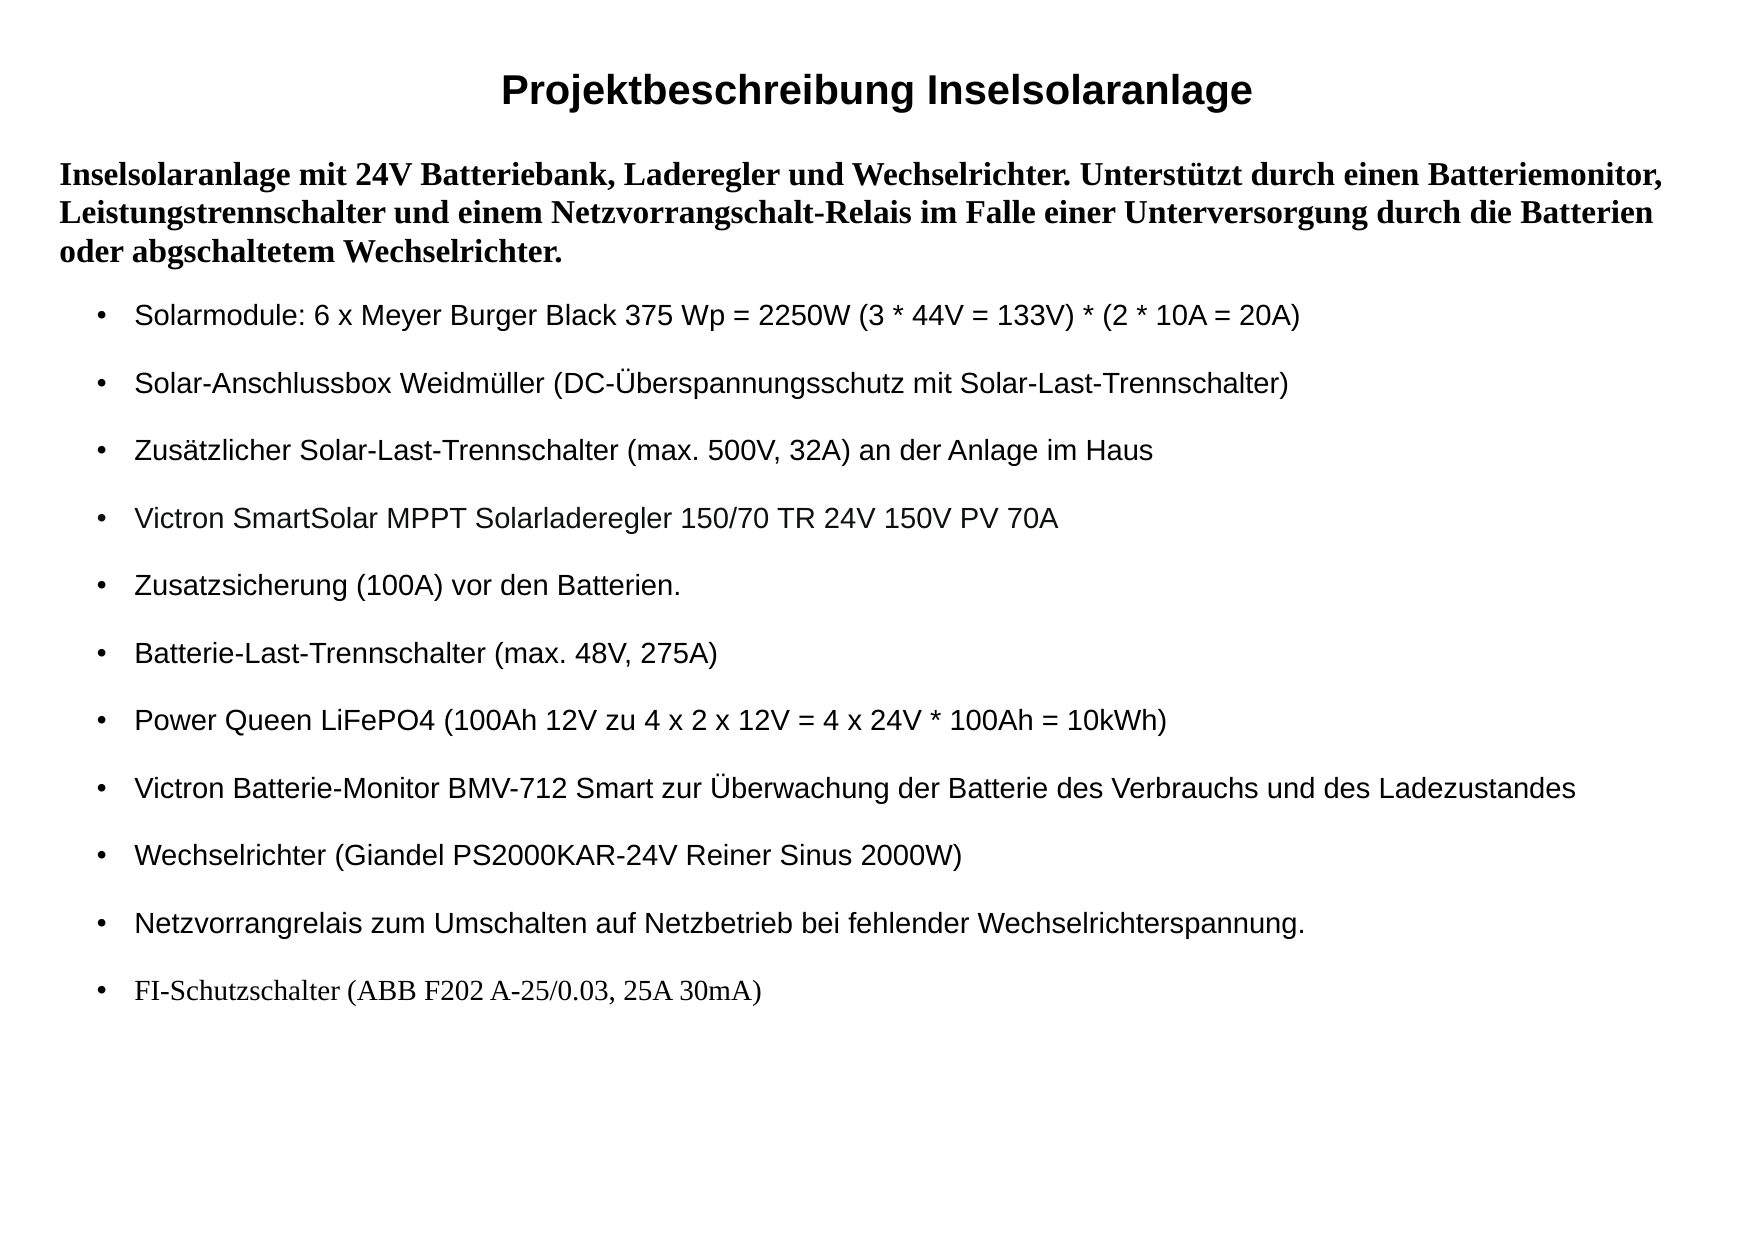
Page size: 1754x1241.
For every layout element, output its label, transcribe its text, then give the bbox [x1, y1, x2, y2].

list Batterie-Last-Trennschalter (max. 48V, 275A) [97, 636, 1695, 669]
list Zusätzlicher Solar-Last-Trennschalter (max. 500V, 32A) an der Anlage im Haus [97, 433, 1695, 467]
list Netzvorrangrelais zum Umschalten auf Netzbetrieb bei fehlender Wechselrichterspannung. [97, 906, 1695, 939]
list Victron SmartSolar MPPT Solarladeregler 150/70 TR 24V 150V PV 70A [97, 501, 1695, 534]
list Wechselrichter (Giandel PS2000KAR-24V Reiner Sinus 2000W) [97, 838, 1695, 872]
list FI-Schutzschalter (ABB F202 A-25/0.03, 25A 30mA) [97, 973, 1695, 1007]
list Solarmodule: 6 x Meyer Burger Black 375 Wp = 2250W (3 * 44V = 133V) * (2 * 10A = 20A) [97, 298, 1695, 332]
text Inselsolaranlage mit 24V Batteriebank, Laderegler und Wechselrichter. Unterstützt durch einen Batteriemonitor, Leistungstrennschalter und einem Netzvorrangschalt-Relais im Falle einer Unterversorgung durch die Batterien oder abgschaltetem Wechselrichter. [59, 154, 1695, 269]
list Victron Batterie-Monitor BMV-712 Smart zur Überwachung der Batterie des Verbrauchs und des Ladezustandes [97, 771, 1695, 804]
list Solar-Anschlussbox Weidmüller (DC-Überspannungsschutz mit Solar-Last-Trennschalter) [97, 366, 1695, 399]
subtitle Projektbeschreibung Inselsolaranlage [59, 65, 1695, 113]
list Zusatzsicherung (100A) vor den Batterien. [97, 568, 1695, 602]
list Power Queen LiFePO4 (100Ah 12V zu 4 x 2 x 12V = 4 x 24V * 100Ah = 10kWh) [97, 703, 1695, 737]
